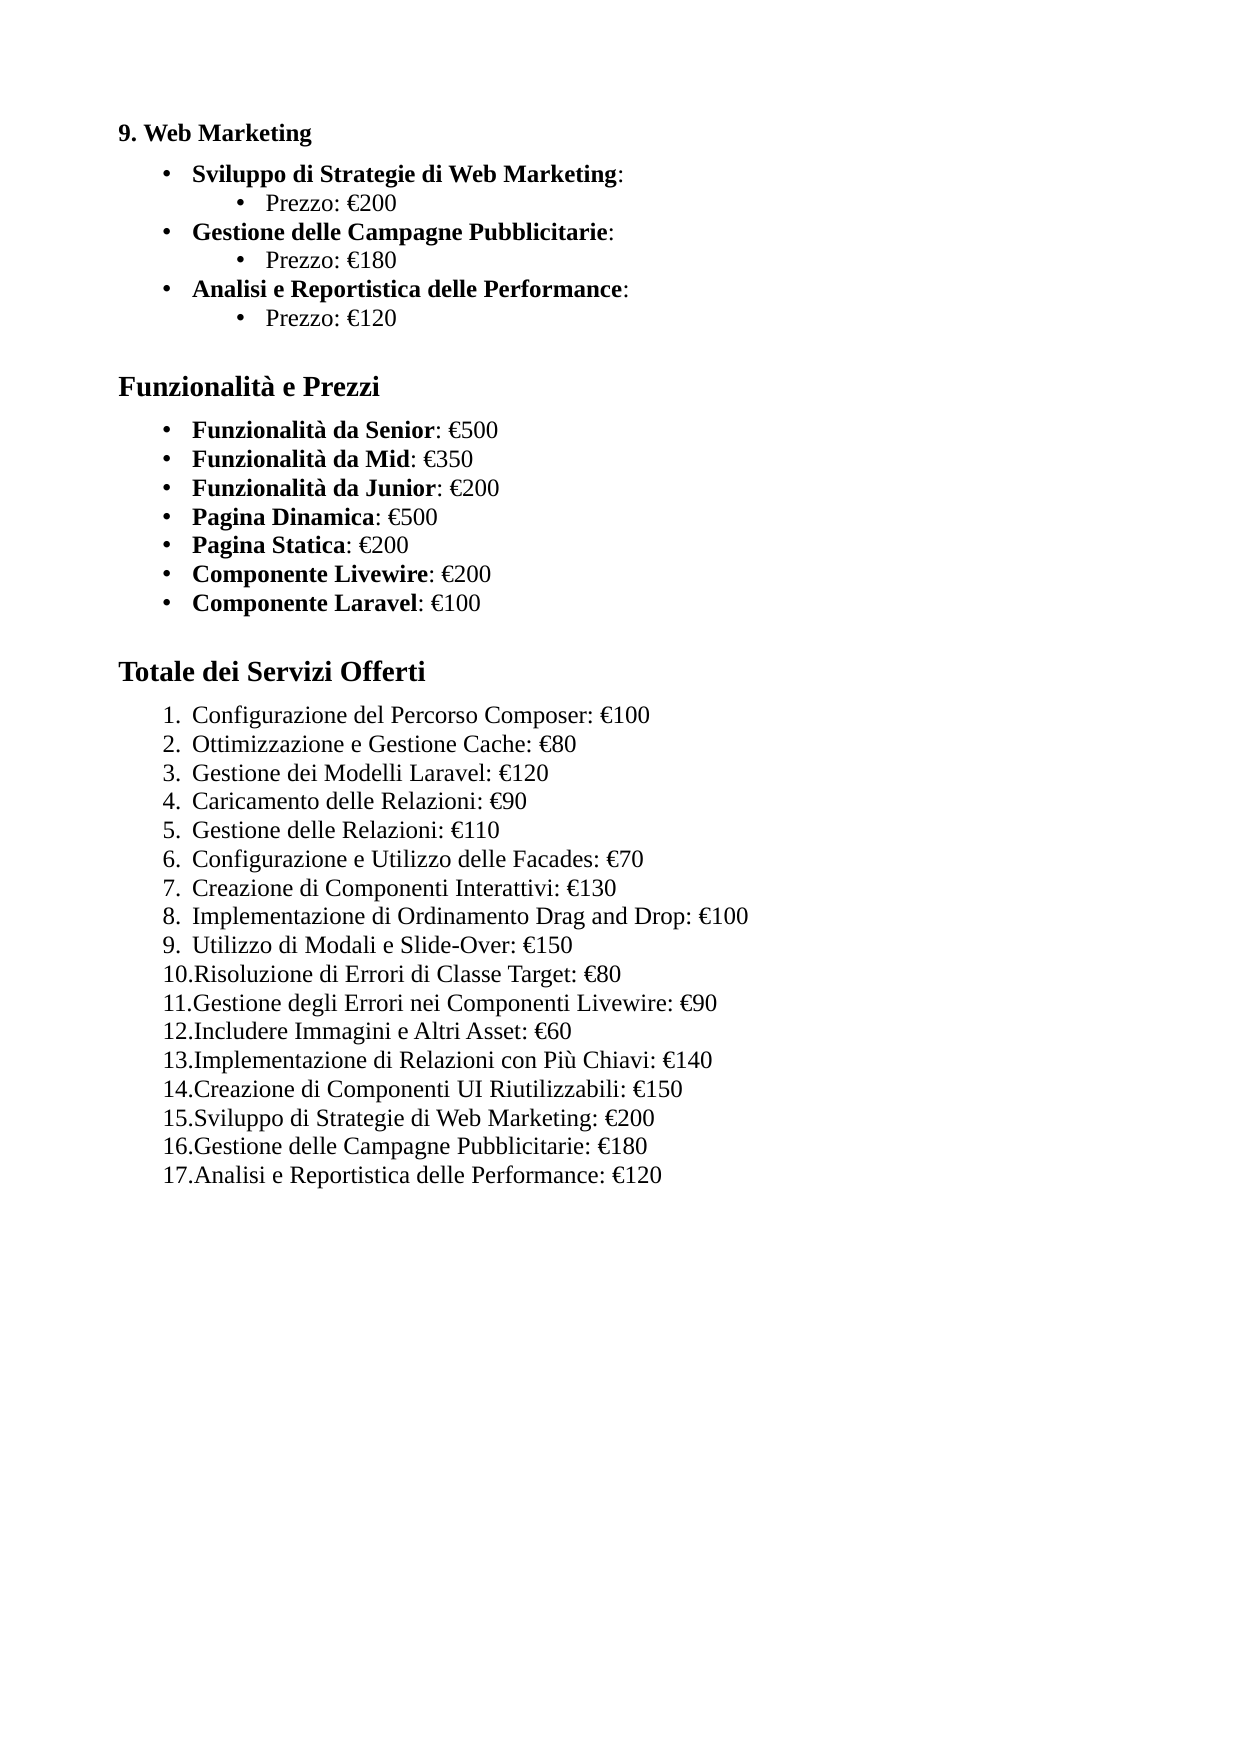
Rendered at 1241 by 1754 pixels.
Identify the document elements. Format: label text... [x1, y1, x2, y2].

list Prezzo: €120 [236, 303, 1122, 332]
list Prezzo: €180 [236, 246, 1122, 274]
list Analisi e Reportistica delle Performance: €120 [162, 1160, 1122, 1189]
list Sviluppo di Strategie di Web Marketing: [162, 159, 1122, 188]
list Sviluppo di Strategie di Web Marketing: €200 [162, 1103, 1122, 1131]
list Implementazione di Relazioni con Più Chiavi: €140 [162, 1045, 1122, 1074]
list Configurazione del Percorso Composer: €100 [162, 700, 1122, 729]
list Gestione delle Campagne Pubblicitarie: €180 [162, 1131, 1122, 1160]
subtitle 9. Web Marketing [118, 118, 1122, 147]
list Risoluzione di Errori di Classe Target: €80 [162, 959, 1122, 988]
list Gestione degli Errori nei Componenti Livewire: €90 [162, 988, 1122, 1016]
list Pagina Statica: €200 [162, 530, 1122, 559]
list Analisi e Reportistica delle Performance: [162, 274, 1122, 303]
list Gestione delle Campagne Pubblicitarie: [162, 217, 1122, 246]
list Funzionalità da Senior: €500 [162, 415, 1122, 444]
list Caricamento delle Relazioni: €90 [162, 786, 1122, 815]
list Configurazione e Utilizzo delle Facades: €70 [162, 844, 1122, 873]
subtitle Totale dei Servizi Offerti [118, 654, 1122, 688]
list Creazione di Componenti UI Riutilizzabili: €150 [162, 1074, 1122, 1103]
list Implementazione di Ordinamento Drag and Drop: €100 [162, 901, 1122, 930]
subtitle Funzionalità e Prezzi [118, 369, 1122, 403]
list Utilizzo di Modali e Slide-Over: €150 [162, 930, 1122, 959]
list Pagina Dinamica: €500 [162, 502, 1122, 530]
list Includere Immagini e Altri Asset: €60 [162, 1016, 1122, 1045]
list Gestione delle Relazioni: €110 [162, 815, 1122, 844]
list Funzionalità da Junior: €200 [162, 473, 1122, 502]
list Prezzo: €200 [236, 188, 1122, 217]
list Componente Livewire: €200 [162, 559, 1122, 588]
list Gestione dei Modelli Laravel: €120 [162, 758, 1122, 786]
list Componente Laravel: €100 [162, 588, 1122, 617]
list Ottimizzazione e Gestione Cache: €80 [162, 729, 1122, 758]
list Creazione di Componenti Interattivi: €130 [162, 873, 1122, 901]
list Funzionalità da Mid: €350 [162, 444, 1122, 473]
